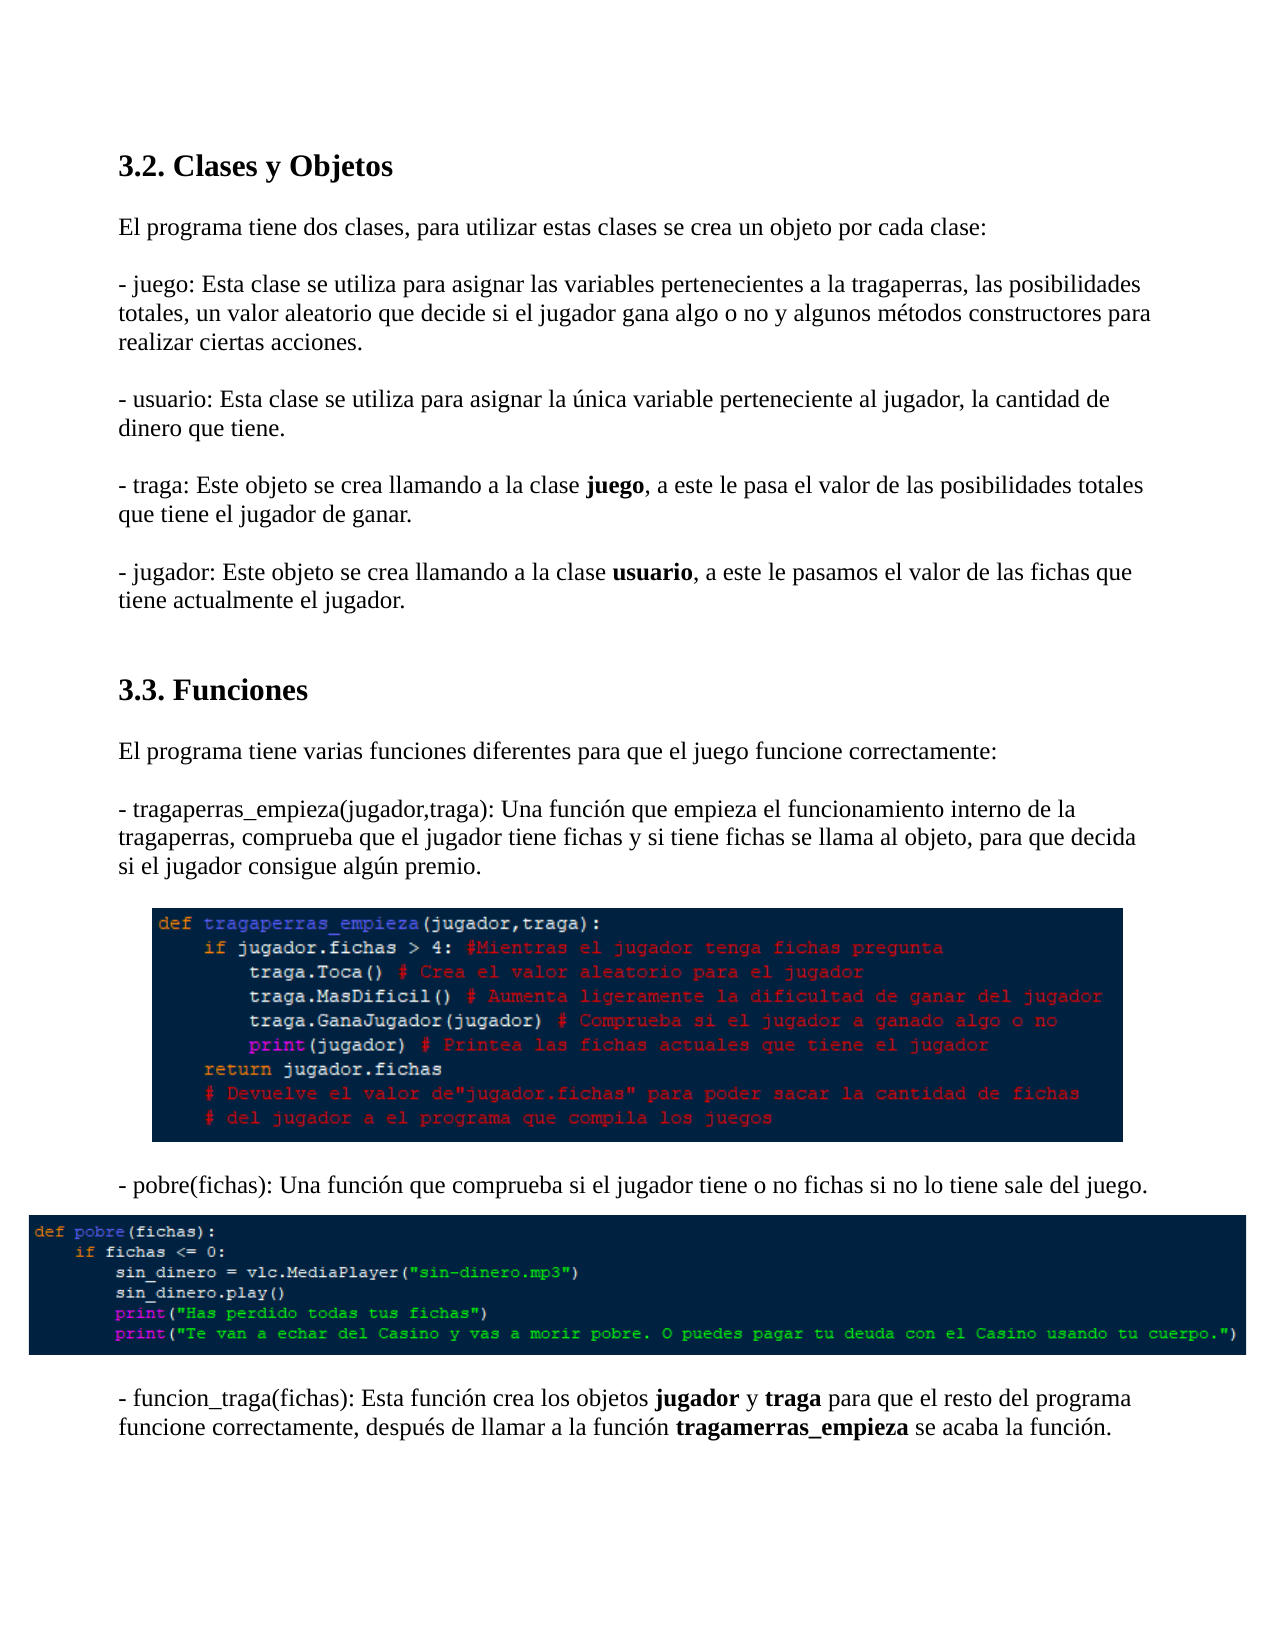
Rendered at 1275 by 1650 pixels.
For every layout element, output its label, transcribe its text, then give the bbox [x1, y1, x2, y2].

text - traga: Este objeto se crea llamando a la clase juego, a este le pasa el valor de las posibilidades totales que tiene el jugador de ganar. [118, 470, 1157, 528]
text - jugador: Este objeto se crea llamando a la clase usuario, a este le pasamos el valor de las fichas que tiene actualmente el jugador. [118, 557, 1157, 614]
text - pobre(fichas): Una función que comprueba si el jugador tiene o no fichas si no lo tiene sale del juego. [118, 1170, 1157, 1199]
text - funcion_traga(fichas): Esta función crea los objetos jugador y traga para que el resto del programa funcione correctamente, después de llamar a la función tragamerras_empieza se acaba la función. [118, 1383, 1157, 1441]
picture [152, 908, 1123, 1142]
text - juego: Esta clase se utiliza para asignar las variables pertenecientes a la tragaperras, las posibilidades totales, un valor aleatorio que decide si el jugador gana algo o no y algunos métodos constructores para realizar ciertas acciones. [118, 269, 1157, 355]
text - usuario: Esta clase se utiliza para asignar la única variable perteneciente al jugador, la cantidad de dinero que tiene. [118, 384, 1157, 442]
text - tragaperras_empieza(jugador,traga): Una función que empieza el funcionamiento interno de la tragaperras, comprueba que el jugador tiene fichas y si tiene fichas se llama al objeto, para que decida si el jugador consigue algún premio. [118, 794, 1157, 880]
text 3.2. Clases y Objetos [118, 147, 1157, 183]
text 3.3. Funciones [118, 672, 1157, 707]
text El programa tiene dos clases, para utilizar estas clases se crea un objeto por cada clase: [118, 212, 1157, 240]
picture [28, 1215, 1247, 1355]
text El programa tiene varias funciones diferentes para que el juego funcione correctamente: [118, 736, 1157, 765]
